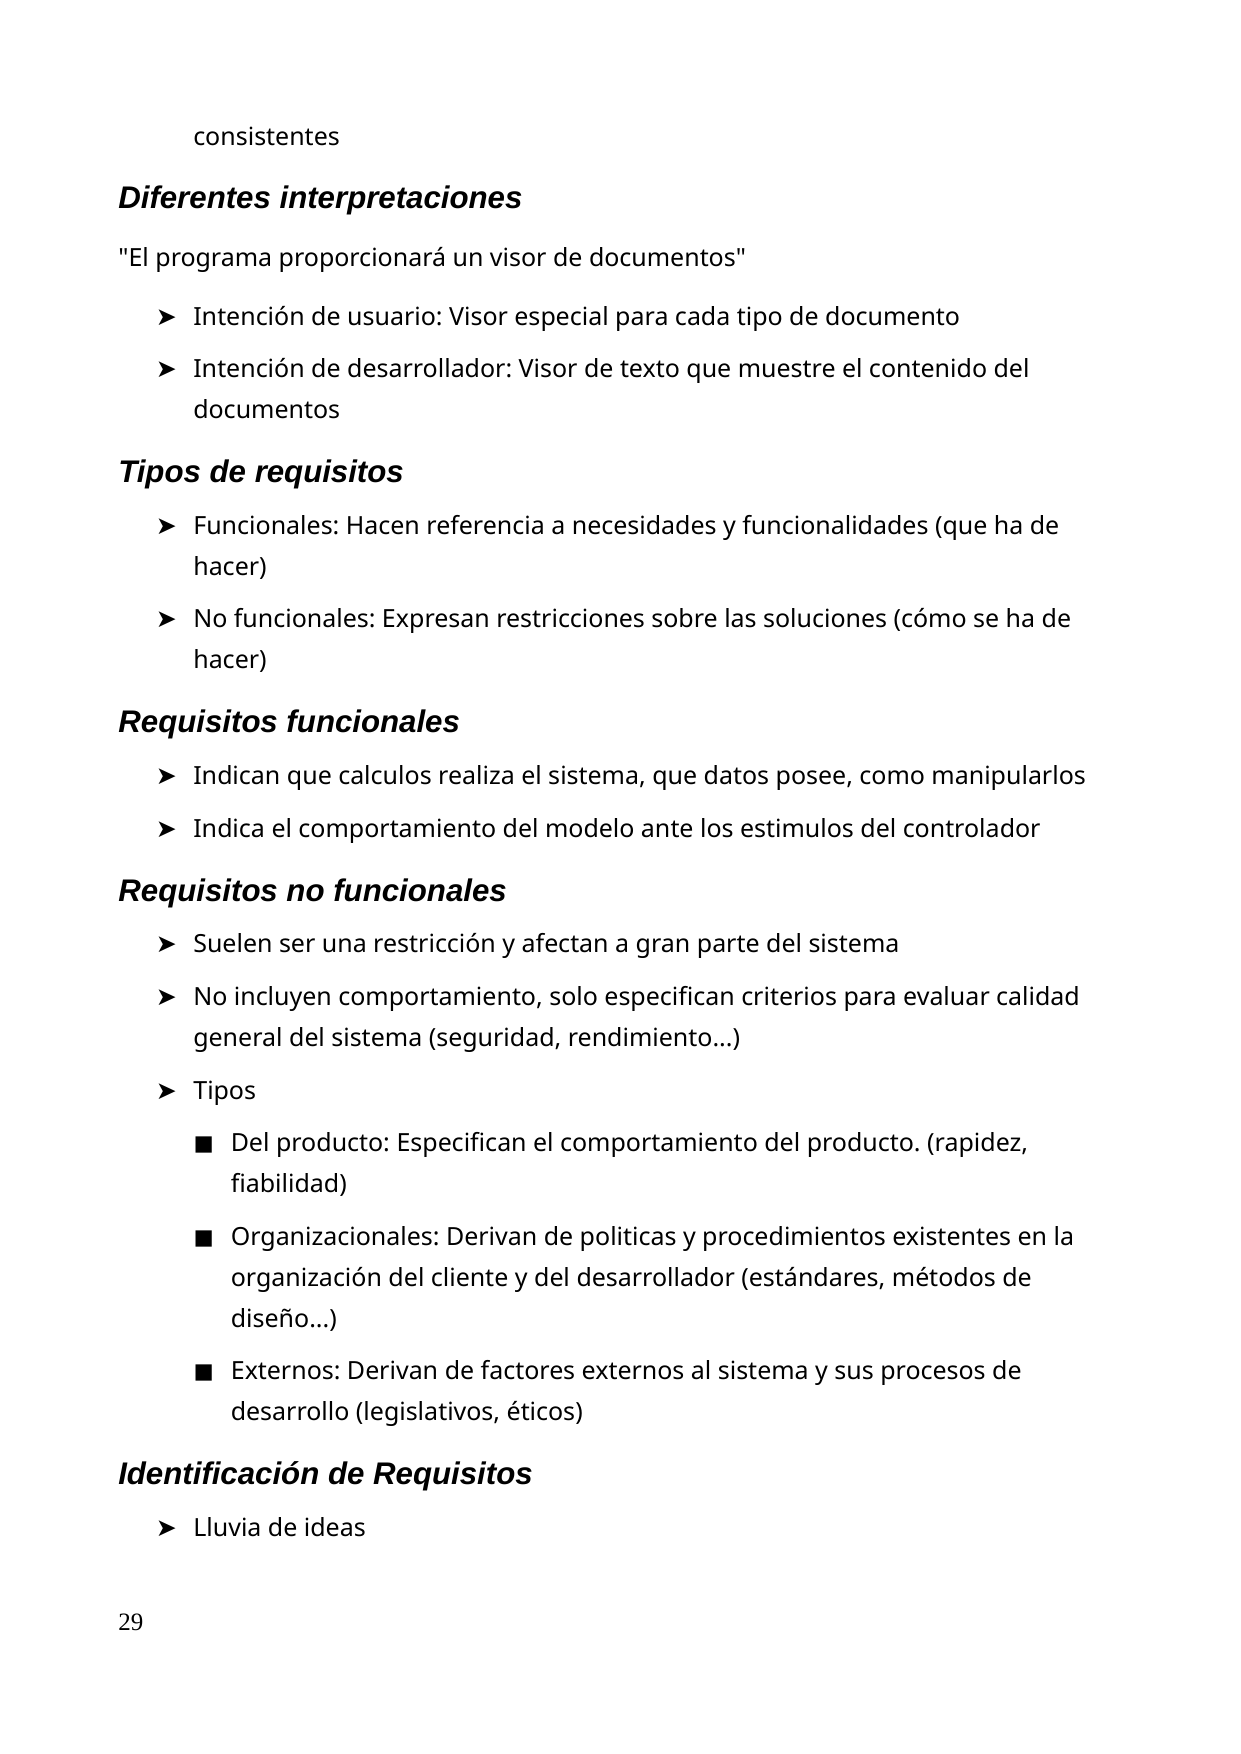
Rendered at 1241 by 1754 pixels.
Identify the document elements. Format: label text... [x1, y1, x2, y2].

subtitle Tipos de requisitos [118, 453, 1122, 489]
list Indican que calculos realiza el sistema, que datos posee, como manipularlos [156, 758, 1122, 792]
list No funcionales: Expresan restricciones sobre las soluciones (cómo se ha de hacer) [156, 601, 1122, 676]
list Externos: Derivan de factores externos al sistema y sus procesos de desarrollo (legislativos, éticos) [193, 1353, 1122, 1428]
list No incluyen comportamiento, solo especifican criterios para evaluar calidad general del sistema (seguridad, rendimiento...) [156, 979, 1122, 1054]
list Tipos [156, 1072, 1122, 1106]
list Suelen ser una restricción y afectan a gran parte del sistema [156, 926, 1122, 960]
list Organizacionales: Derivan de politicas y procedimientos existentes en la organización del cliente y del desarrollador (estándares, métodos de diseño...) [193, 1218, 1122, 1334]
list Funcionales: Hacen referencia a necesidades y funcionalidades (que ha de hacer) [156, 507, 1122, 582]
list Del producto: Especifican el comportamiento del producto. (rapidez, fiabilidad) [193, 1125, 1122, 1200]
list Intención de desarrollador: Visor de texto que muestre el contenido del documentos [156, 351, 1122, 426]
list Intención de usuario: Visor especial para cada tipo de documento [156, 298, 1122, 332]
subtitle Diferentes interpretaciones [118, 179, 1122, 215]
subtitle Requisitos no funcionales [118, 872, 1122, 908]
text "El programa proporcionará un visor de documentos" [118, 240, 1122, 274]
list Indica el comportamiento del modelo ante los estimulos del controlador [156, 810, 1122, 844]
subtitle Identificación de Requisitos [118, 1455, 1122, 1491]
list consistentes [156, 118, 1122, 152]
subtitle Requisitos funcionales [118, 703, 1122, 739]
list Lluvia de ideas [156, 1509, 1122, 1543]
